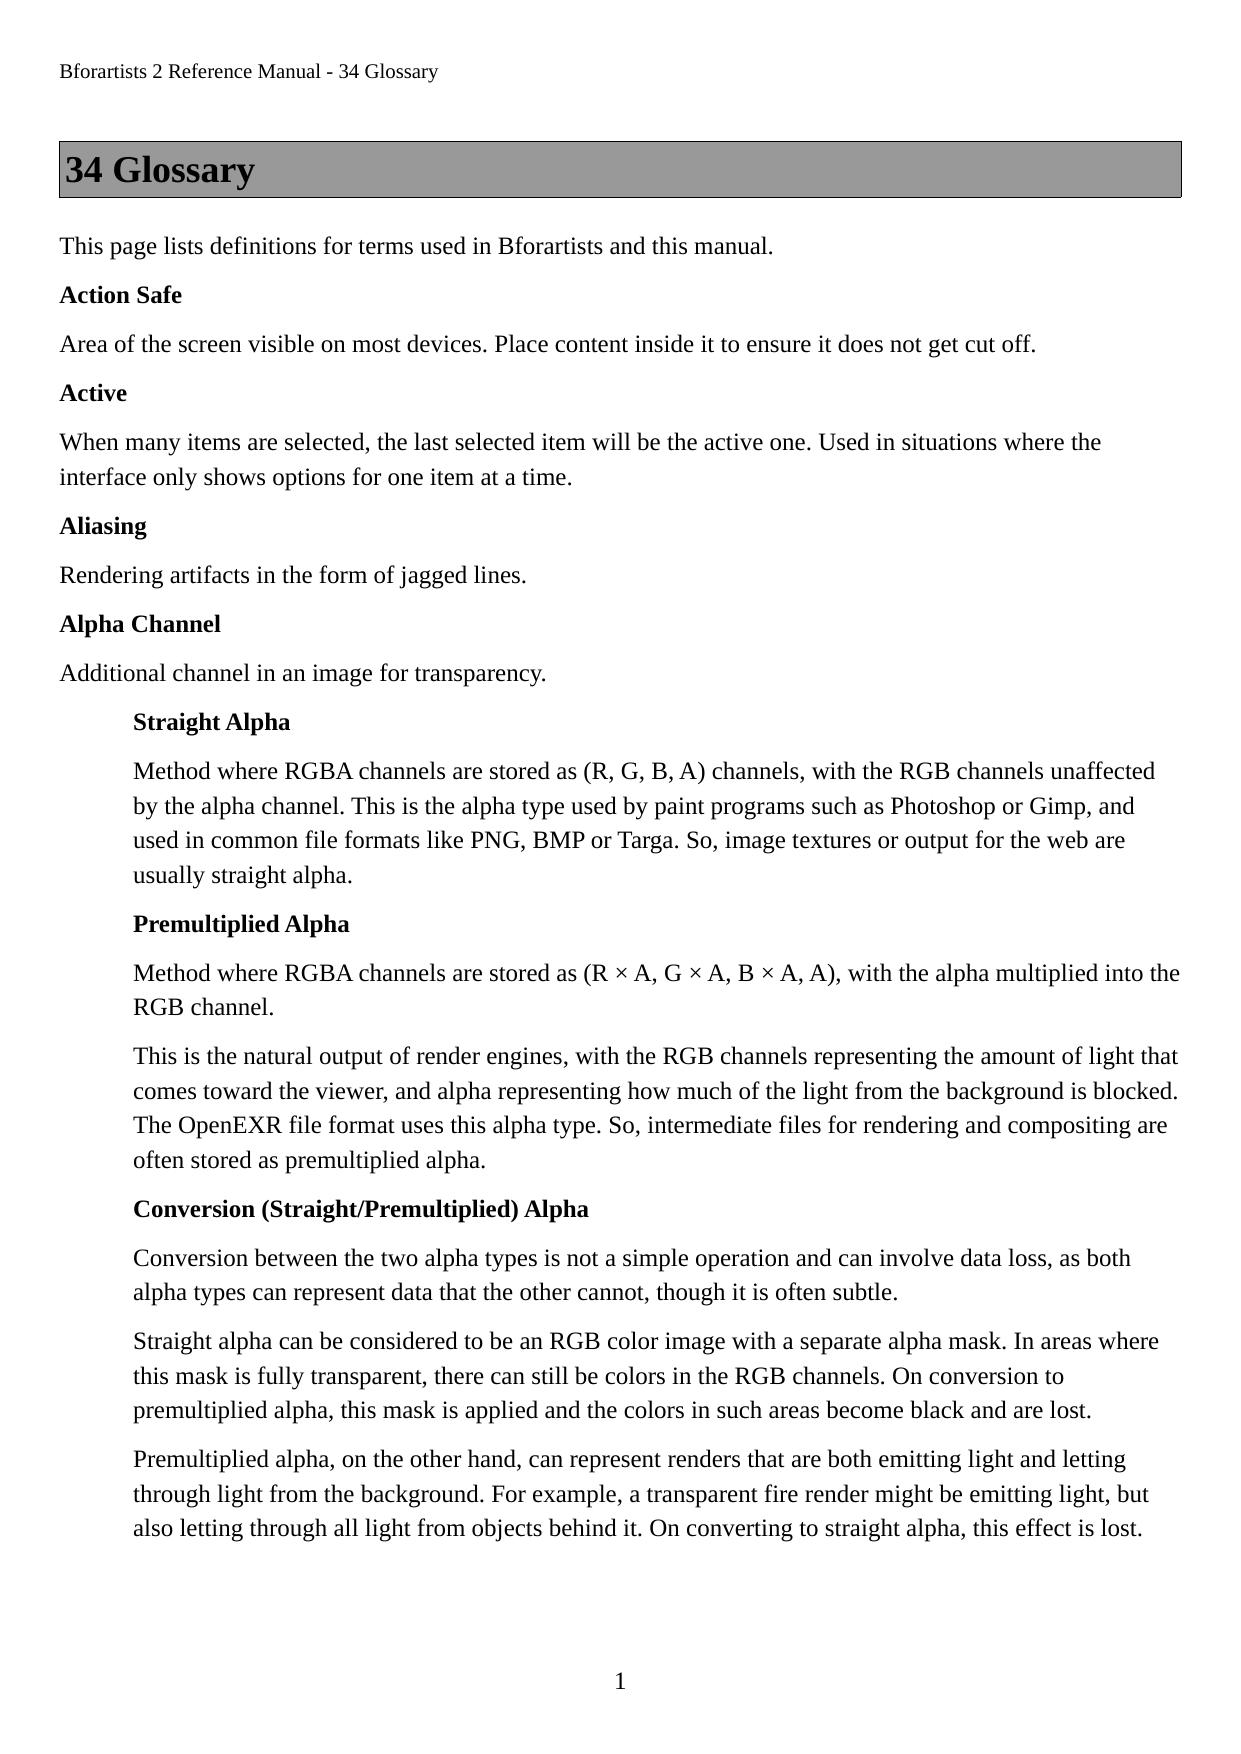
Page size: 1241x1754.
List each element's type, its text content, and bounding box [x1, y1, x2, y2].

text Method where RGBA channels are stored as (R × A, G × A, B × A, A), with the alpha multiplied into the RGB channel. [133, 958, 1181, 1021]
text Method where RGBA channels are stored as (R, G, B, A) channels, with the RGB channels unaffected by the alpha channel. This is the alpha type used by paint programs such as Photoshop or Gimp, and used in common file formats like PNG, BMP or Targa. So, image textures or output for the web are usually straight alpha. [133, 756, 1181, 888]
text Straight Alpha [133, 707, 1181, 736]
text Premultiplied alpha, on the other hand, can represent renders that are both emitting light and letting through light from the background. For example, a transparent fire render might be emitting light, but also letting through all light from objects behind it. On converting to straight alpha, this effect is lost. [133, 1444, 1181, 1542]
text Additional channel in an image for transparency. [59, 658, 1181, 687]
text This page lists definitions for terms used in Bforartists and this manual. [59, 231, 1181, 260]
text Rendering artifacts in the form of jagged lines. [59, 560, 1181, 589]
text Premultiplied Alpha [133, 909, 1181, 937]
text Conversion between the two alpha types is not a simple operation and can involve data loss, as both alpha types can represent data that the other cannot, though it is often subtle. [133, 1243, 1181, 1306]
text Straight alpha can be considered to be an RGB color image with a separate alpha mask. In areas where this mask is fully transparent, there can still be colors in the RGB channels. On conversion to premultiplied alpha, this mask is applied and the colors in such areas become black and are lost. [133, 1326, 1181, 1424]
table_header 34 Glossary [60, 142, 1181, 197]
text Aliasing [59, 511, 1181, 540]
text Active [59, 378, 1181, 407]
text Area of the screen visible on most devices. Place content inside it to ensure it does not get cut off. [59, 329, 1181, 358]
text Conversion (Straight/Premultiplied) Alpha [133, 1194, 1181, 1223]
text This is the natural output of render engines, with the RGB channels representing the amount of light that comes toward the viewer, and alpha representing how much of the light from the background is blocked. The OpenEXR file format uses this alpha type. So, intermediate files for rendering and compositing are often stored as premultiplied alpha. [133, 1041, 1181, 1173]
text When many items are selected, the last selected item will be the active one. Used in situations where the interface only shows options for one item at a time. [59, 427, 1181, 491]
text Alpha Channel [59, 609, 1181, 638]
text Action Safe [59, 280, 1181, 309]
